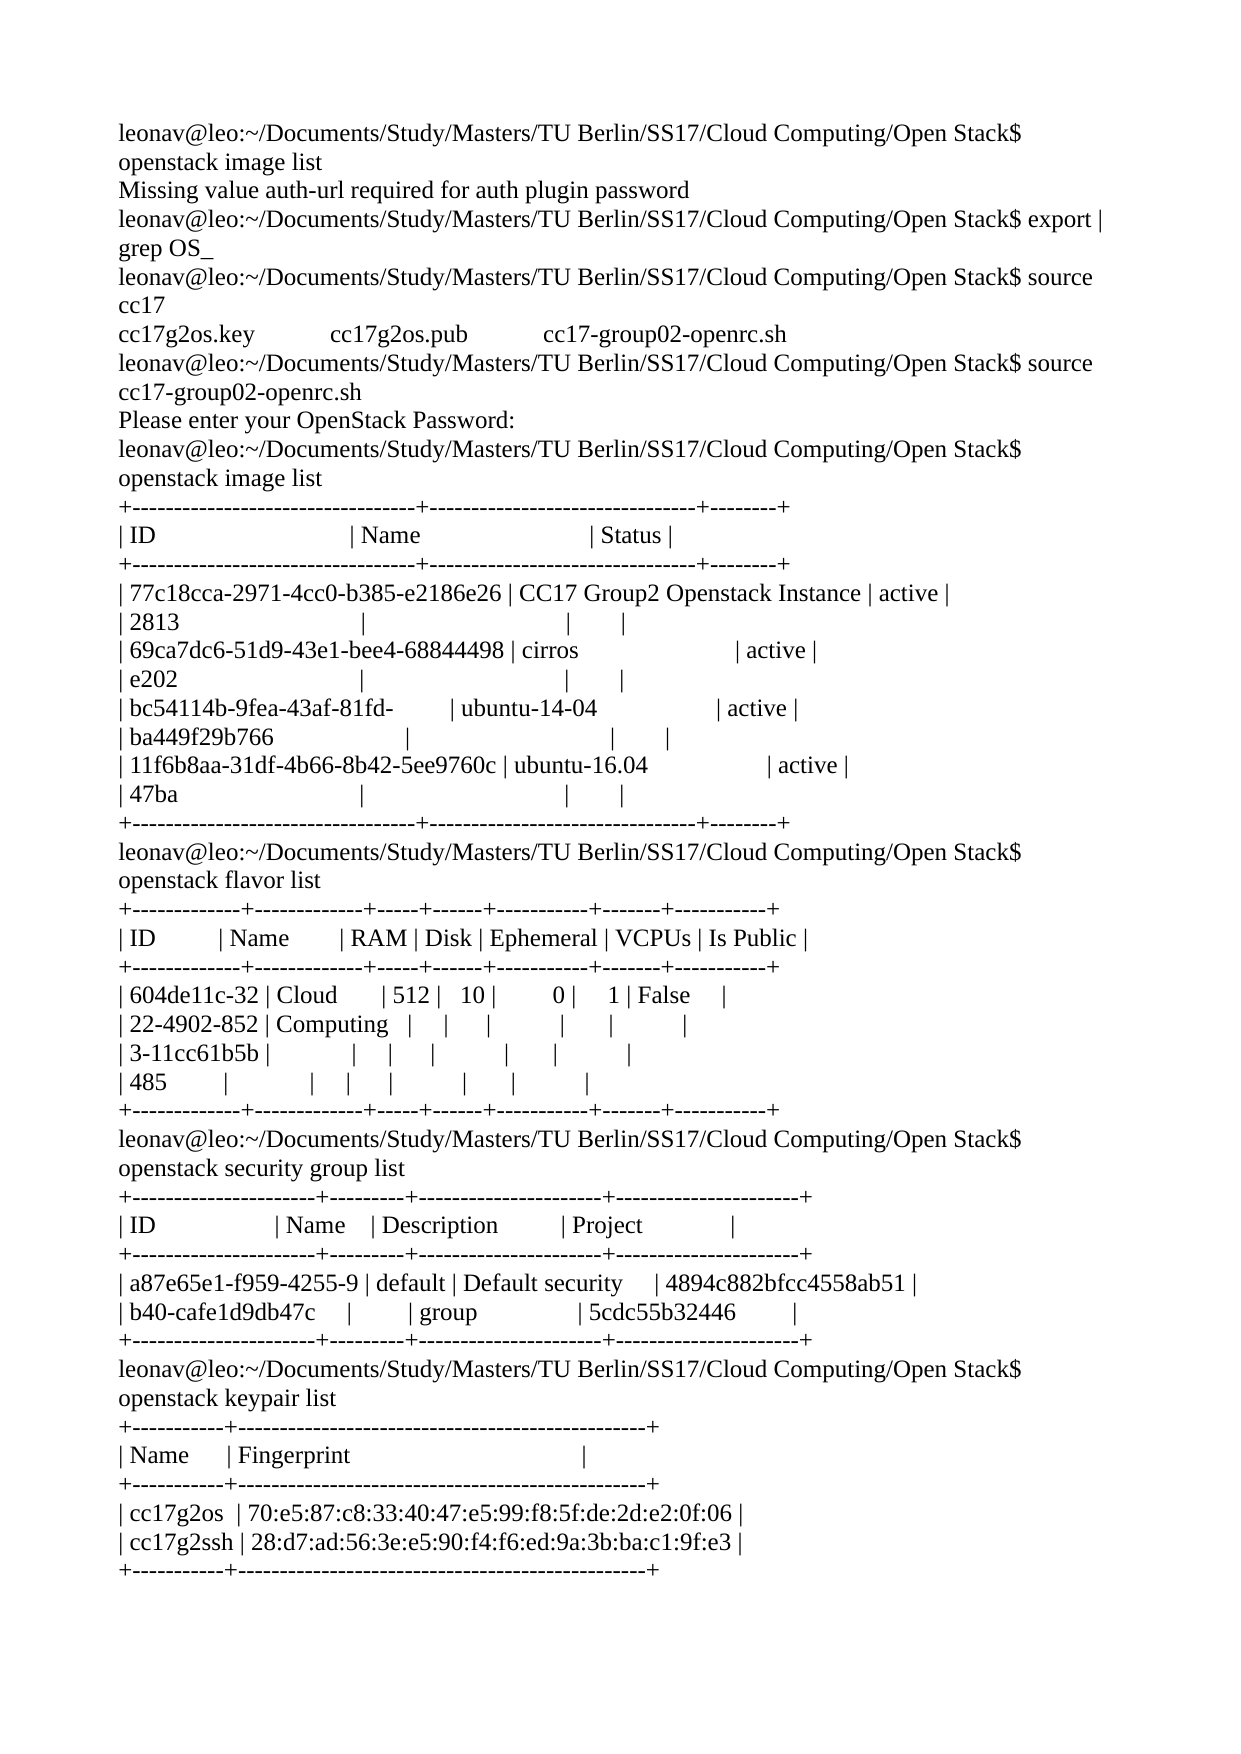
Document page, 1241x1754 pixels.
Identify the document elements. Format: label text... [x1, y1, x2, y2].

text | bc54114b-9fea-43af-81fd- | ubuntu-14-04 | active | [118, 693, 1122, 722]
text leonav@leo:~/Documents/Study/Masters/TU Berlin/SS17/Cloud Computing/Open Stack$ openstack image list [118, 118, 1122, 176]
text +-----------+-------------------------------------------------+ [118, 1469, 1122, 1498]
text +----------------------+---------+----------------------+----------------------+ [118, 1326, 1122, 1354]
text leonav@leo:~/Documents/Study/Masters/TU Berlin/SS17/Cloud Computing/Open Stack$ source cc17-group02-openrc.sh [118, 348, 1122, 406]
text | ba449f29b766 | | | [118, 722, 1122, 751]
text leonav@leo:~/Documents/Study/Masters/TU Berlin/SS17/Cloud Computing/Open Stack$ openstack image list [118, 434, 1122, 492]
text leonav@leo:~/Documents/Study/Masters/TU Berlin/SS17/Cloud Computing/Open Stack$ openstack flavor list [118, 837, 1122, 894]
text +----------------------------------+--------------------------------+--------+ [118, 808, 1122, 837]
text | b40-cafe1d9db47c | | group | 5cdc55b32446 | [118, 1297, 1122, 1326]
text | e202 | | | [118, 664, 1122, 693]
text leonav@leo:~/Documents/Study/Masters/TU Berlin/SS17/Cloud Computing/Open Stack$ openstack keypair list [118, 1354, 1122, 1412]
text | 11f6b8aa-31df-4b66-8b42-5ee9760c | ubuntu-16.04 | active | [118, 751, 1122, 779]
text leonav@leo:~/Documents/Study/Masters/TU Berlin/SS17/Cloud Computing/Open Stack$ source cc17 [118, 262, 1122, 319]
text +-----------+-------------------------------------------------+ [118, 1556, 1122, 1584]
text | 3-11cc61b5b | | | | | | | [118, 1038, 1122, 1067]
text leonav@leo:~/Documents/Study/Masters/TU Berlin/SS17/Cloud Computing/Open Stack$ openstack security group list [118, 1124, 1122, 1182]
text | cc17g2os | 70:e5:87:c8:33:40:47:e5:99:f8:5f:de:2d:e2:0f:06 | [118, 1498, 1122, 1527]
text | 2813 | | | [118, 607, 1122, 636]
text cc17g2os.key cc17g2os.pub cc17-group02-openrc.sh [118, 319, 1122, 348]
text | ID | Name | Status | [118, 521, 1122, 549]
text Please enter your OpenStack Password: [118, 406, 1122, 434]
text | 22-4902-852 | Computing | | | | | | [118, 1009, 1122, 1038]
text | cc17g2ssh | 28:d7:ad:56:3e:e5:90:f4:f6:ed:9a:3b:ba:c1:9f:e3 | [118, 1527, 1122, 1556]
text Missing value auth-url required for auth plugin password [118, 176, 1122, 204]
text | ID | Name | Description | Project | [118, 1211, 1122, 1239]
text | ID | Name | RAM | Disk | Ephemeral | VCPUs | Is Public | [118, 923, 1122, 952]
text leonav@leo:~/Documents/Study/Masters/TU Berlin/SS17/Cloud Computing/Open Stack$ export | grep OS_ [118, 204, 1122, 262]
text | 69ca7dc6-51d9-43e1-bee4-68844498 | cirros | active | [118, 636, 1122, 664]
text +-------------+-------------+-----+------+-----------+-------+-----------+ [118, 1096, 1122, 1124]
text +-----------+-------------------------------------------------+ [118, 1412, 1122, 1441]
text | Name | Fingerprint | [118, 1441, 1122, 1469]
text | a87e65e1-f959-4255-9 | default | Default security | 4894c882bfcc4558ab51 | [118, 1268, 1122, 1297]
text +-------------+-------------+-----+------+-----------+-------+-----------+ [118, 894, 1122, 923]
text | 485 | | | | | | | [118, 1067, 1122, 1096]
text | 77c18cca-2971-4cc0-b385-e2186e26 | CC17 Group2 Openstack Instance | active | [118, 578, 1122, 607]
text +----------------------+---------+----------------------+----------------------+ [118, 1182, 1122, 1211]
text +----------------------------------+--------------------------------+--------+ [118, 549, 1122, 578]
text +-------------+-------------+-----+------+-----------+-------+-----------+ [118, 952, 1122, 981]
text +----------------------------------+--------------------------------+--------+ [118, 492, 1122, 521]
text +----------------------+---------+----------------------+----------------------+ [118, 1239, 1122, 1268]
text | 604de11c-32 | Cloud | 512 | 10 | 0 | 1 | False | [118, 981, 1122, 1009]
text | 47ba | | | [118, 779, 1122, 808]
